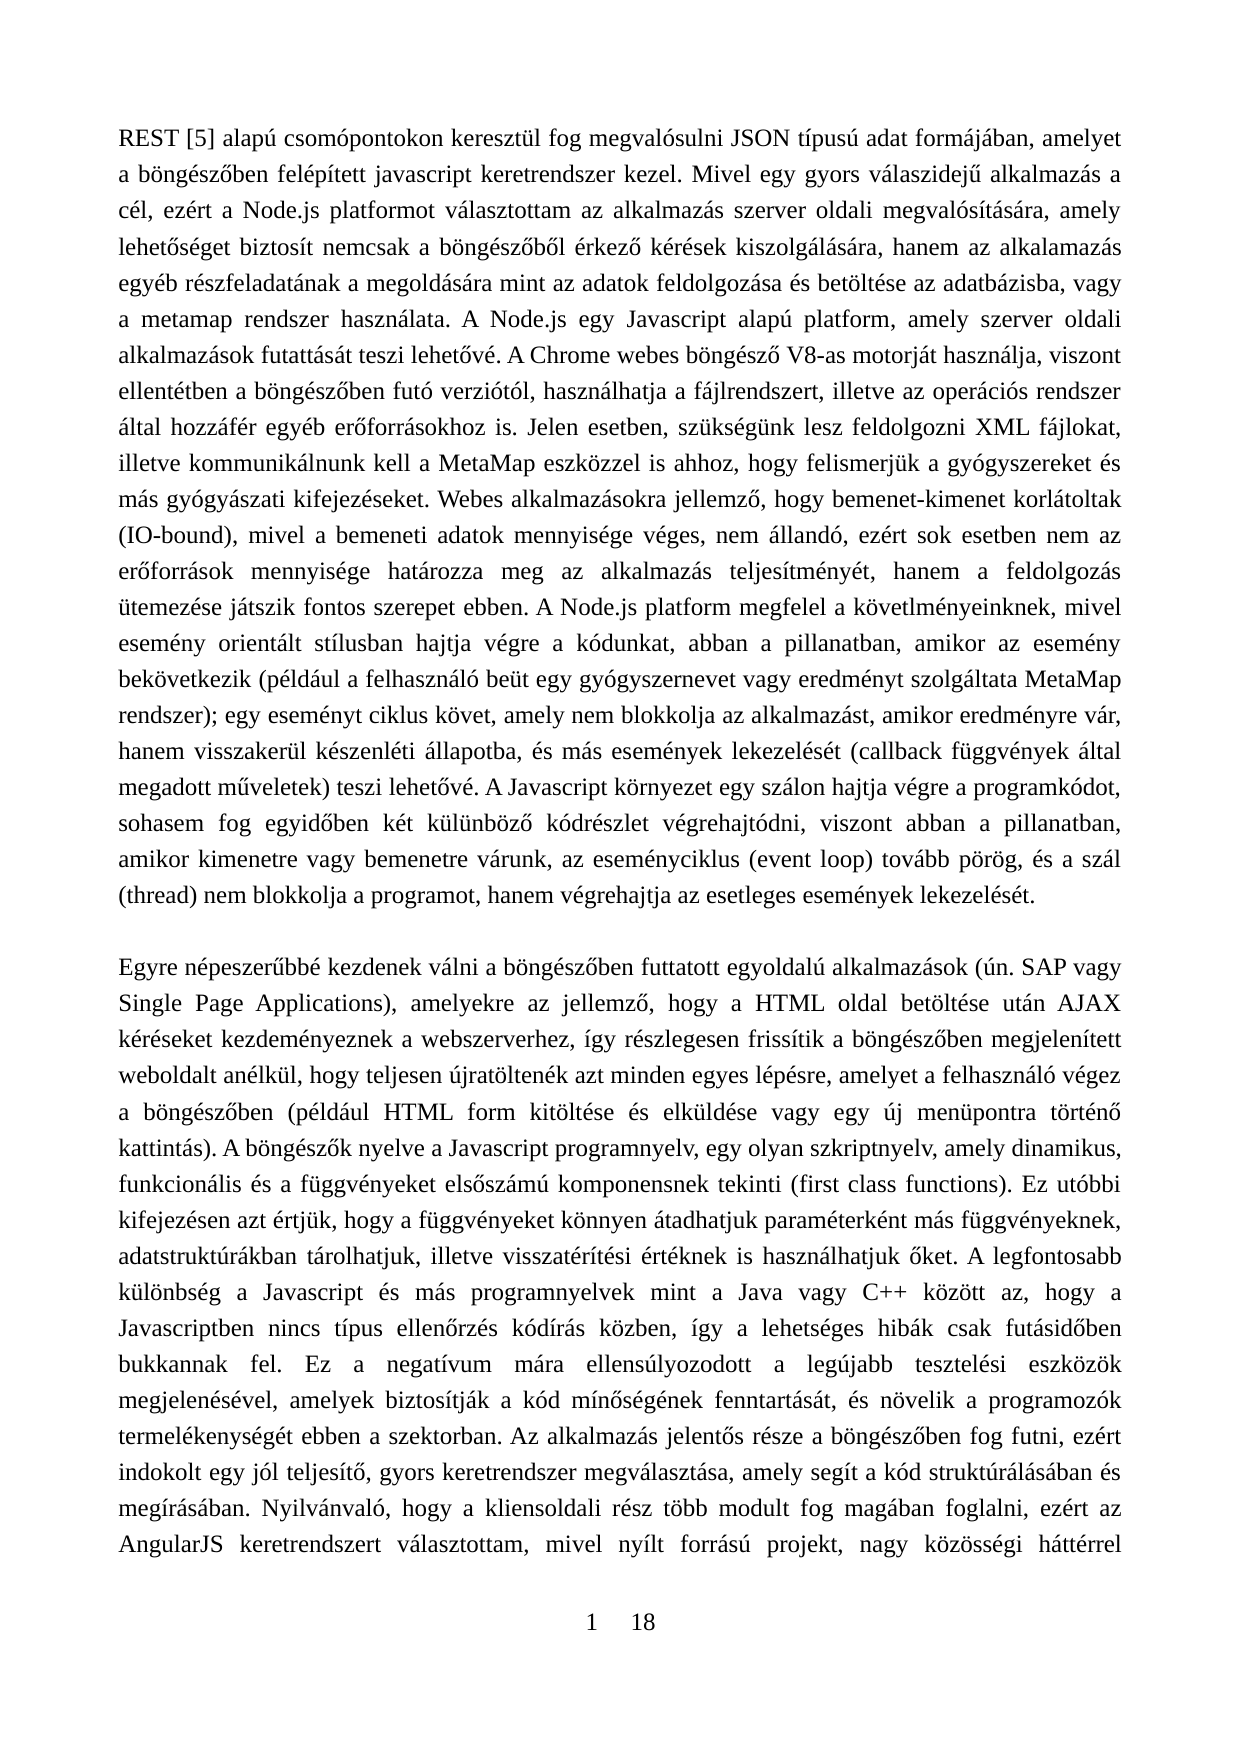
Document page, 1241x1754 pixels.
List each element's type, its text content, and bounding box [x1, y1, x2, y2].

subtitle REST [5] alapú csomópontokon keresztül fog megvalósulni JSON típusú adat formájában, amelyet a böngészőben felépített javascript keretrendszer kezel. Mivel egy gyors válaszidejű alkalmazás a cél, ezért a Node.js platformot választottam az alkalmazás szerver oldali megvalósítására, amely lehetőséget biztosít nemcsak a böngészőből érkező kérések kiszolgálására, hanem az alkalamazás egyéb részfeladatának a megoldására mint az adatok feldolgozása és betöltése az adatbázisba, vagy a metamap rendszer használata. A Node.js egy Javascript alapú platform, amely szerver oldali alkalmazások futattását teszi lehetővé. A Chrome webes böngésző V8-as motorját használja, viszont ellentétben a böngészőben futó verziótól, használhatja a fájlrendszert, illetve az operációs rendszer által hozzáfér egyéb erőforrásokhoz is. Jelen esetben, szükségünk lesz feldolgozni XML fájlokat, illetve kommunikálnunk kell a MetaMap eszközzel is ahhoz, hogy felismerjük a gyógyszereket és más gyógyászati kifejezéseket. Webes alkalmazásokra jellemző, hogy bemenet-kimenet korlátoltak (IO-bound), mivel a bemeneti adatok mennyisége véges, nem állandó, ezért sok esetben nem az erőforrások mennyisége határozza meg az alkalmazás teljesítményét, hanem a feldolgozás ütemezése játszik fontos szerepet ebben. A Node.js platform megfelel a követlményeinknek, mivel esemény orientált stílusban hajtja végre a kódunkat, abban a pillanatban, amikor az esemény bekövetkezik (például a felhasználó beüt egy gyógyszernevet vagy eredményt szolgáltata MetaMap rendszer); egy eseményt ciklus követ, amely nem blokkolja az alkalmazást, amikor eredményre vár, hanem visszakerül készenléti állapotba, és más események lekezelését (callback függvények által megadott műveletek) teszi lehetővé. A Javascript környezet egy szálon hajtja végre a programkódot, sohasem fog egyidőben két külünböző kódrészlet végrehajtódni, viszont abban a pillanatban, amikor kimenetre vagy bemenetre várunk, az eseményciklus (event loop) tovább pörög, és a szál (thread) nem blokkolja a programot, hanem végrehajtja az esetleges események lekezelését. [118, 118, 1122, 911]
subtitle Egyre népeszerűbbé kezdenek válni a böngészőben futtatott egyoldalú alkalmazások (ún. SAP vagy Single Page Applications), amelyekre az jellemző, hogy a HTML oldal betöltése után AJAX kéréseket kezdeményeznek a webszerverhez, így részlegesen frissítik a böngészőben megjelenített weboldalt anélkül, hogy teljesen újratöltenék azt minden egyes lépésre, amelyet a felhasználó végez a böngészőben (például HTML form kitöltése és elküldése vagy egy új menüpontra történő kattintás). A böngészők nyelve a Javascript programnyelv, egy olyan szkriptnyelv, amely dinamikus, funkcionális és a függvényeket elsőszámú komponensnek tekinti (first class functions). Ez utóbbi kifejezésen azt értjük, hogy a függvényeket könnyen átadhatjuk paraméterként más függvényeknek, adatstruktúrákban tárolhatjuk, illetve visszatérítési értéknek is használhatjuk őket. A legfontosabb különbség a Javascript és más programnyelvek mint a Java vagy C++ között az, hogy a Javascriptben nincs típus ellenőrzés kódírás közben, így a lehetséges hibák csak futásidőben bukkannak fel. Ez a negatívum mára ellensúlyozodott a legújabb tesztelési eszközök megjelenésével, amelyek biztosítják a kód mínőségének fenntartását, és növelik a programozók termelékenységét ebben a szektorban. Az alkalmazás jelentős része a böngészőben fog futni, ezért indokolt egy jól teljesítő, gyors keretrendszer megválasztása, amely segít a kód struktúrálásában és megírásában. Nyilvánvaló, hogy a kliensoldali rész több modult fog magában foglalni, ezért az AngularJS keretrendszert választottam, mivel nyílt forrású projekt, nagy közösségi háttérrel [118, 947, 1122, 1560]
